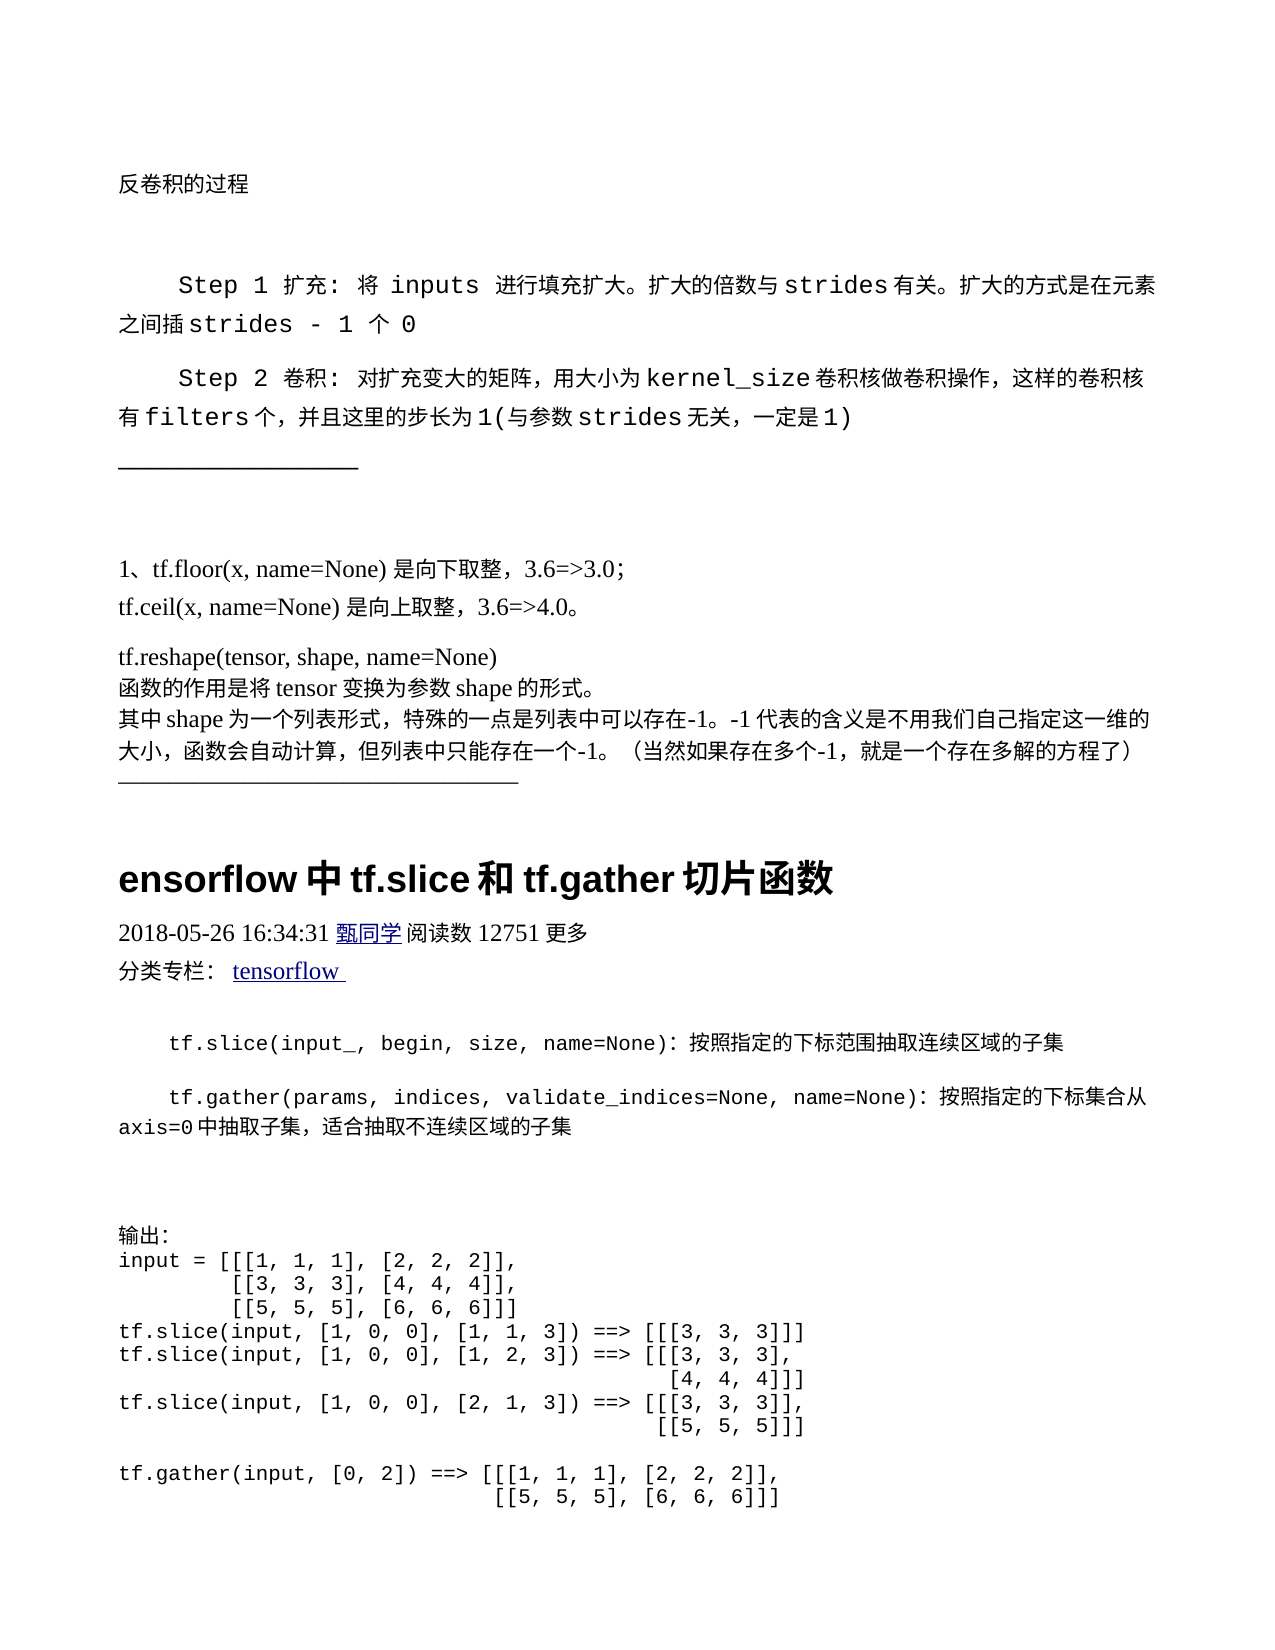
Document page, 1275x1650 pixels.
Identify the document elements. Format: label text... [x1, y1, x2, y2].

text tf.slice(input_, begin, size, name=None)：按照指定的下标范围抽取连续区域的子集 [118, 1026, 1157, 1057]
text [[5, 5, 5], [6, 6, 6]]] [118, 1297, 1157, 1321]
text 其中shape为一个列表形式，特殊的一点是列表中可以存在-1。-1代表的含义是不用我们自己指定这一维的大小，函数会自动计算，但列表中只能存在一个-1。（当然如果存在多个-1，就是一个存在多解的方程了） [118, 702, 1157, 766]
text 输出： [118, 1219, 1157, 1250]
text tf.slice(input, [1, 0, 0], [1, 2, 3]) ==> [[[3, 3, 3], [118, 1344, 1157, 1368]
text ———————————————— [118, 454, 1157, 483]
text tf.gather(input, [0, 2]) ==> [[[1, 1, 1], [2, 2, 2]], [118, 1463, 1157, 1486]
text 函数的作用是将tensor变换为参数shape的形式。 [118, 671, 1157, 702]
text 2018-05-26 16:34:31 甄同学 阅读数 12751更多 [118, 916, 1157, 947]
text [4, 4, 4]]] [118, 1368, 1157, 1392]
text ———————————————— [118, 766, 1157, 794]
text [[5, 5, 5], [6, 6, 6]]] [118, 1486, 1157, 1510]
text 1、tf.floor(x, name=None) 是向下取整，3.6=>3.0； tf.ceil(x, name=None) 是向上取整，3.6=>4.0。 [118, 552, 1157, 621]
text 分类专栏： tensorflow [118, 954, 1157, 985]
text Step 1 扩充: 将 inputs 进行填充扩大。扩大的倍数与strides有关。扩大的方式是在元素之间插strides - 1 个 0 [118, 268, 1157, 340]
text tf.gather(params, indices, validate_indices=None, name=None)：按照指定的下标集合从axis=0中抽取子集，适合抽取不连续区域的子集 [118, 1080, 1157, 1141]
text [[5, 5, 5]]] [118, 1415, 1157, 1439]
subtitle ensorflow中tf.slice和tf.gather切片函数 [118, 848, 1157, 903]
text tf.slice(input, [1, 0, 0], [2, 1, 3]) ==> [[[3, 3, 3]], [118, 1392, 1157, 1415]
text Step 2 卷积: 对扩充变大的矩阵，用大小为kernel_size卷积核做卷积操作，这样的卷积核有filters个，并且这里的步长为1(与参数strides无关，一定是1) [118, 361, 1157, 433]
text tf.slice(input, [1, 0, 0], [1, 1, 3]) ==> [[[3, 3, 3]]] [118, 1321, 1157, 1344]
text input = [[[1, 1, 1], [2, 2, 2]], [118, 1250, 1157, 1273]
text tf.reshape(tensor, shape, name=None) [118, 642, 1157, 671]
text 反卷积的过程 [118, 167, 1157, 198]
text [[3, 3, 3], [4, 4, 4]], [118, 1273, 1157, 1297]
